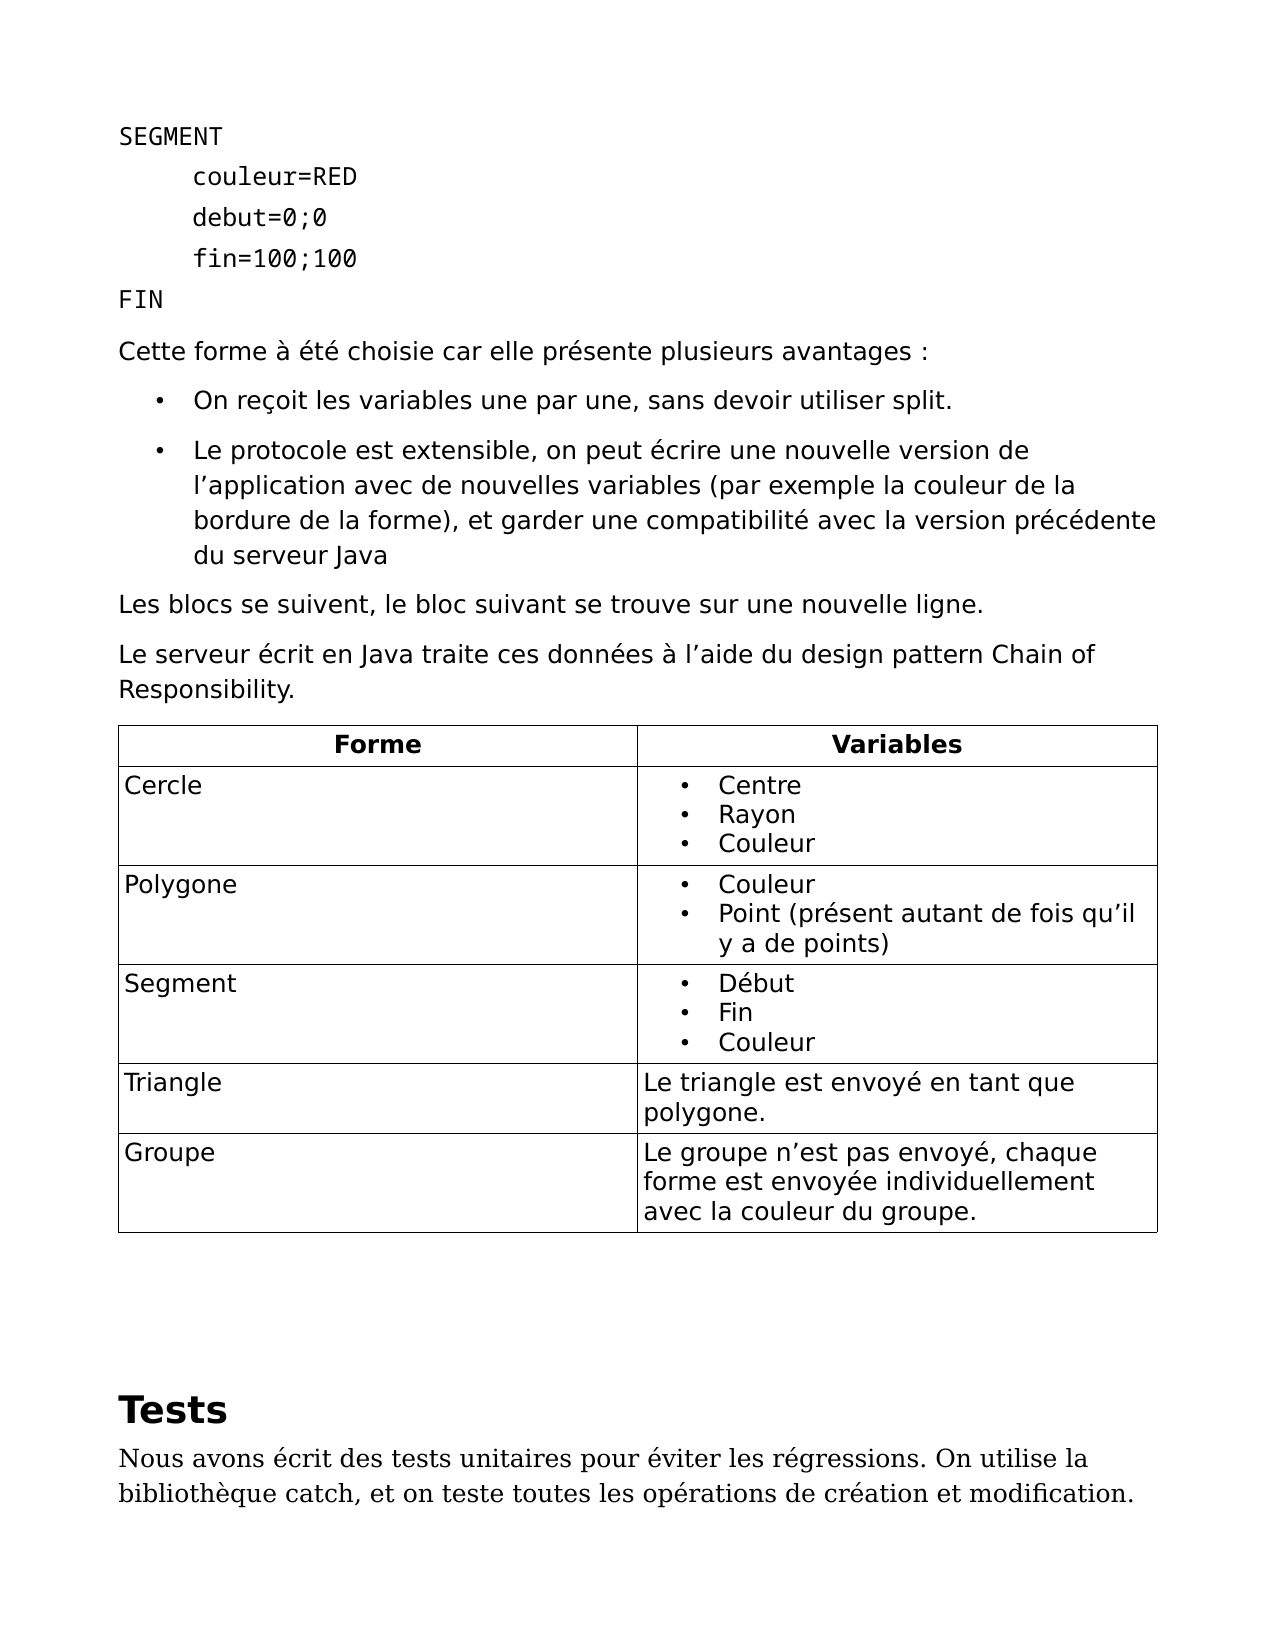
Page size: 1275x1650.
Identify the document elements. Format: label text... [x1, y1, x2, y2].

list On reçoit les variables une par une, sans devoir utiliser split. [156, 386, 1157, 416]
table_cell Polygone [119, 866, 637, 964]
text Cette forme à été choisie car elle présente plusieurs avantages : [118, 337, 1157, 366]
table_header Variables [638, 726, 1157, 766]
table_header Forme [119, 726, 637, 766]
table_cell Segment [119, 965, 637, 1063]
table_cell Le groupe n’est pas envoyé, chaque forme est envoyée individuellement avec la couleur du groupe. [638, 1134, 1157, 1232]
table_cell Groupe [119, 1134, 637, 1232]
table_cell Début Fin Couleur [638, 965, 1157, 1063]
subtitle Tests [118, 1388, 1157, 1432]
text SEGMENT couleur=RED debut=0;0 fin=100;100 FIN [118, 118, 1157, 316]
table_cell Le triangle est envoyé en tant que polygone. [638, 1064, 1157, 1133]
list Le protocole est extensible, on peut écrire une nouvelle version de l’application avec de nouvelles variables (par exemple la couleur de la bordure de la forme), et garder une compatibilité avec la version précédente du serveur Java [156, 436, 1157, 570]
table_cell Centre Rayon Couleur [638, 767, 1157, 864]
text Nous avons écrit des tests unitaires pour éviter les régressions. On utilise la bibliothèque catch, et on teste toutes les opérations de création et modification. [118, 1445, 1157, 1509]
table_cell Cercle [119, 767, 637, 864]
table_cell Triangle [119, 1064, 637, 1133]
text Le serveur écrit en Java traite ces données à l’aide du design pattern Chain of Responsibility. [118, 640, 1157, 704]
table_cell Couleur Point (présent autant de fois qu’il y a de points) [638, 866, 1157, 964]
text Les blocs se suivent, le bloc suivant se trouve sur une nouvelle ligne. [118, 591, 1157, 620]
